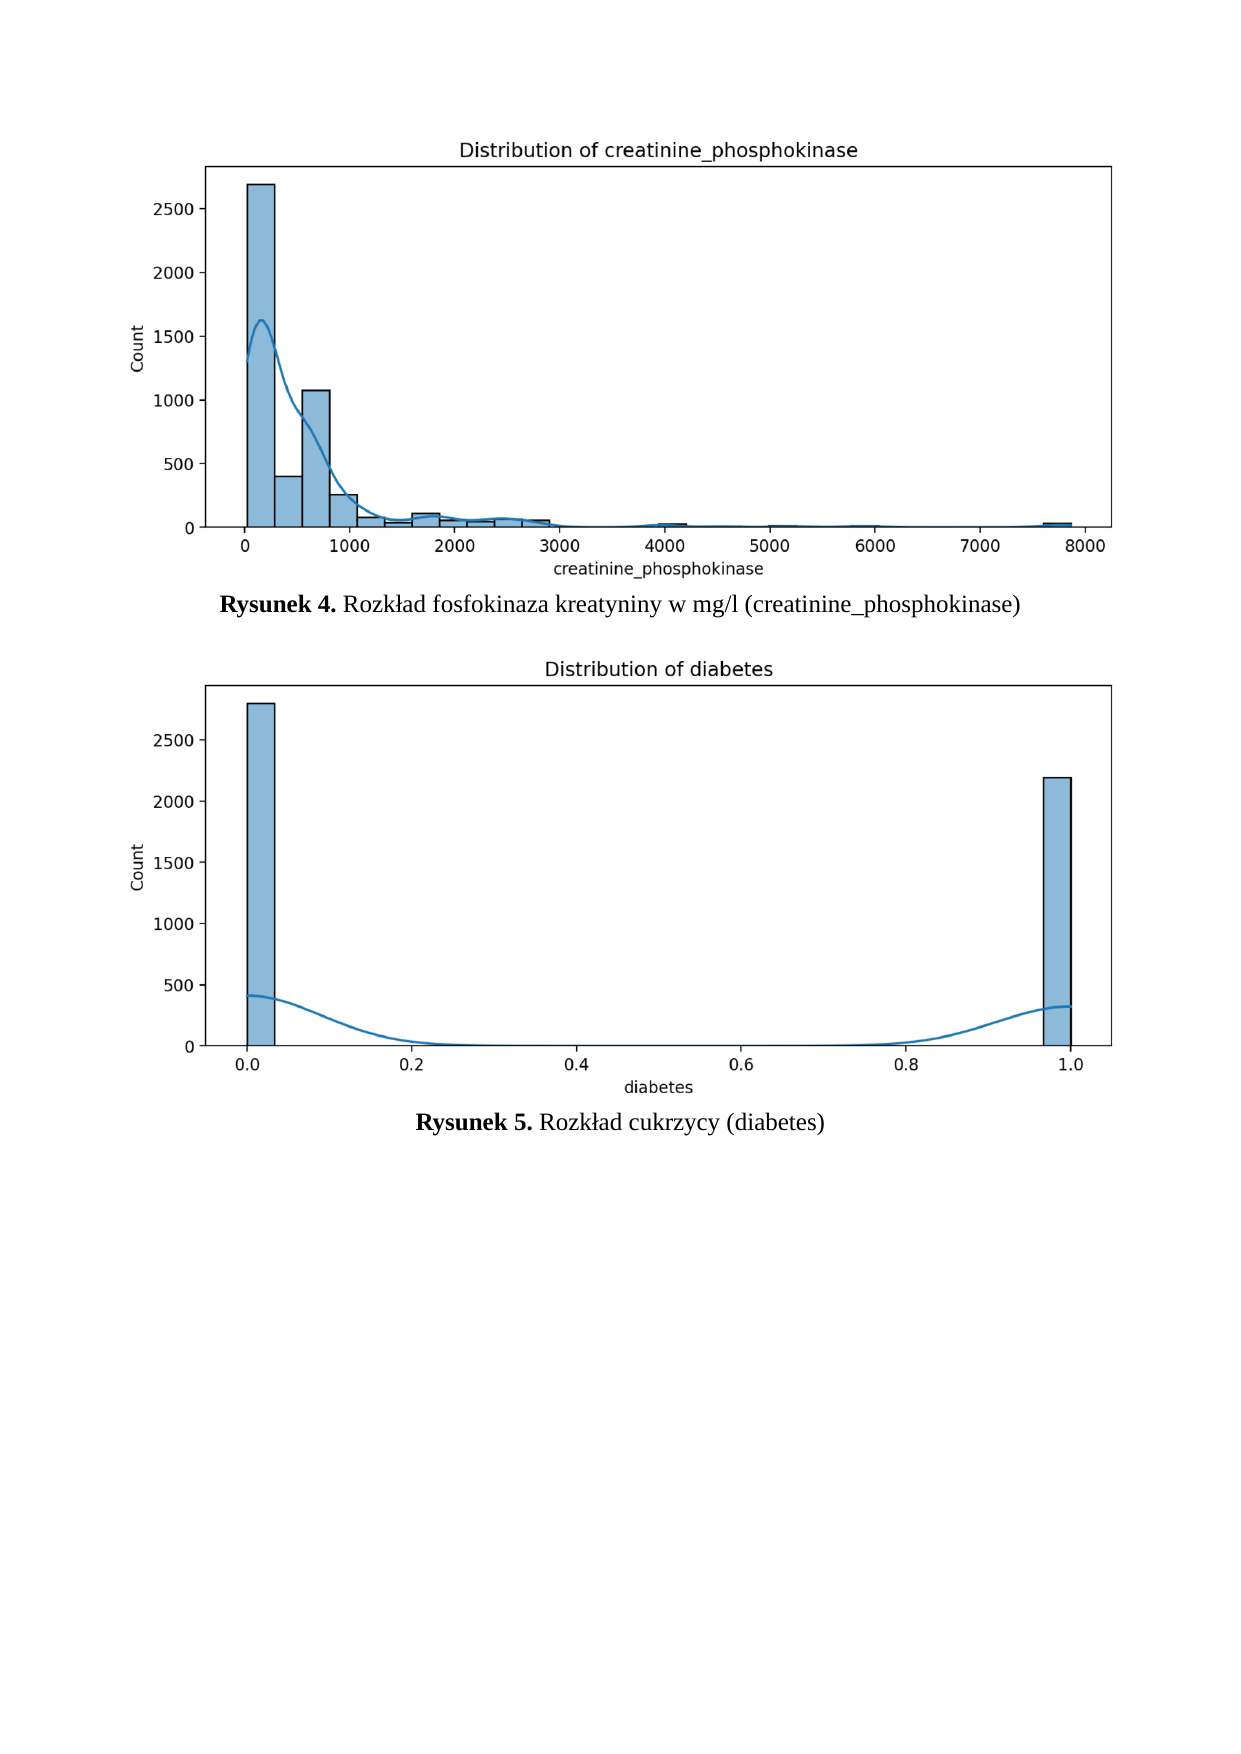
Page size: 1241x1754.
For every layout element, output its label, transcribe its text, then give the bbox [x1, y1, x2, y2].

text Rysunek 5. Rozkład cukrzycy (diabetes) [118, 1108, 1122, 1136]
text Rysunek 4. Rozkład fosfokinaza kreatyniny w mg/l (creatinine_phosphokinase) [118, 590, 1122, 618]
picture [118, 130, 1123, 590]
picture [118, 649, 1123, 1108]
